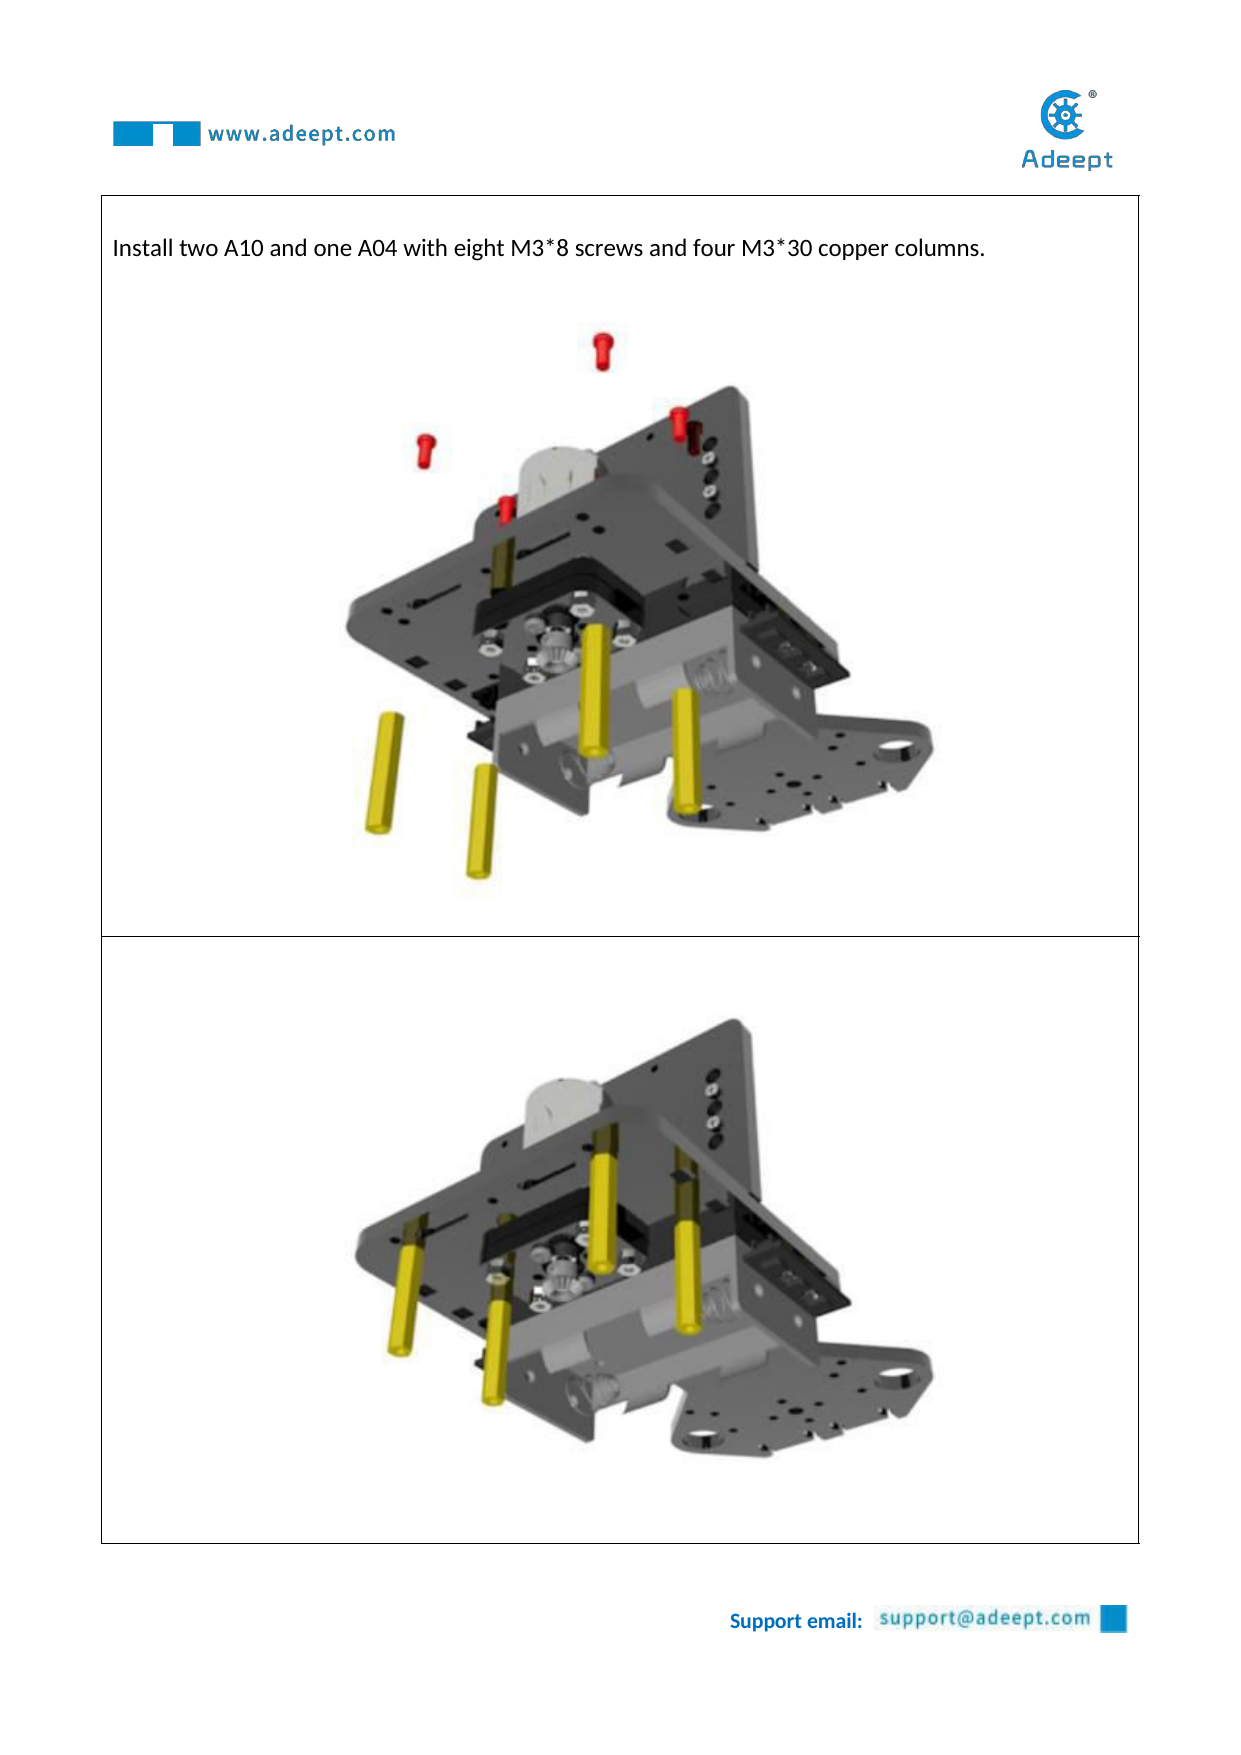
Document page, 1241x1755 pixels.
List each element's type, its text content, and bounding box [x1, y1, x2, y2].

text Install two A10 and one A04 with eight M3*8 screws and four M3*30 copper columns. [112, 232, 1138, 262]
